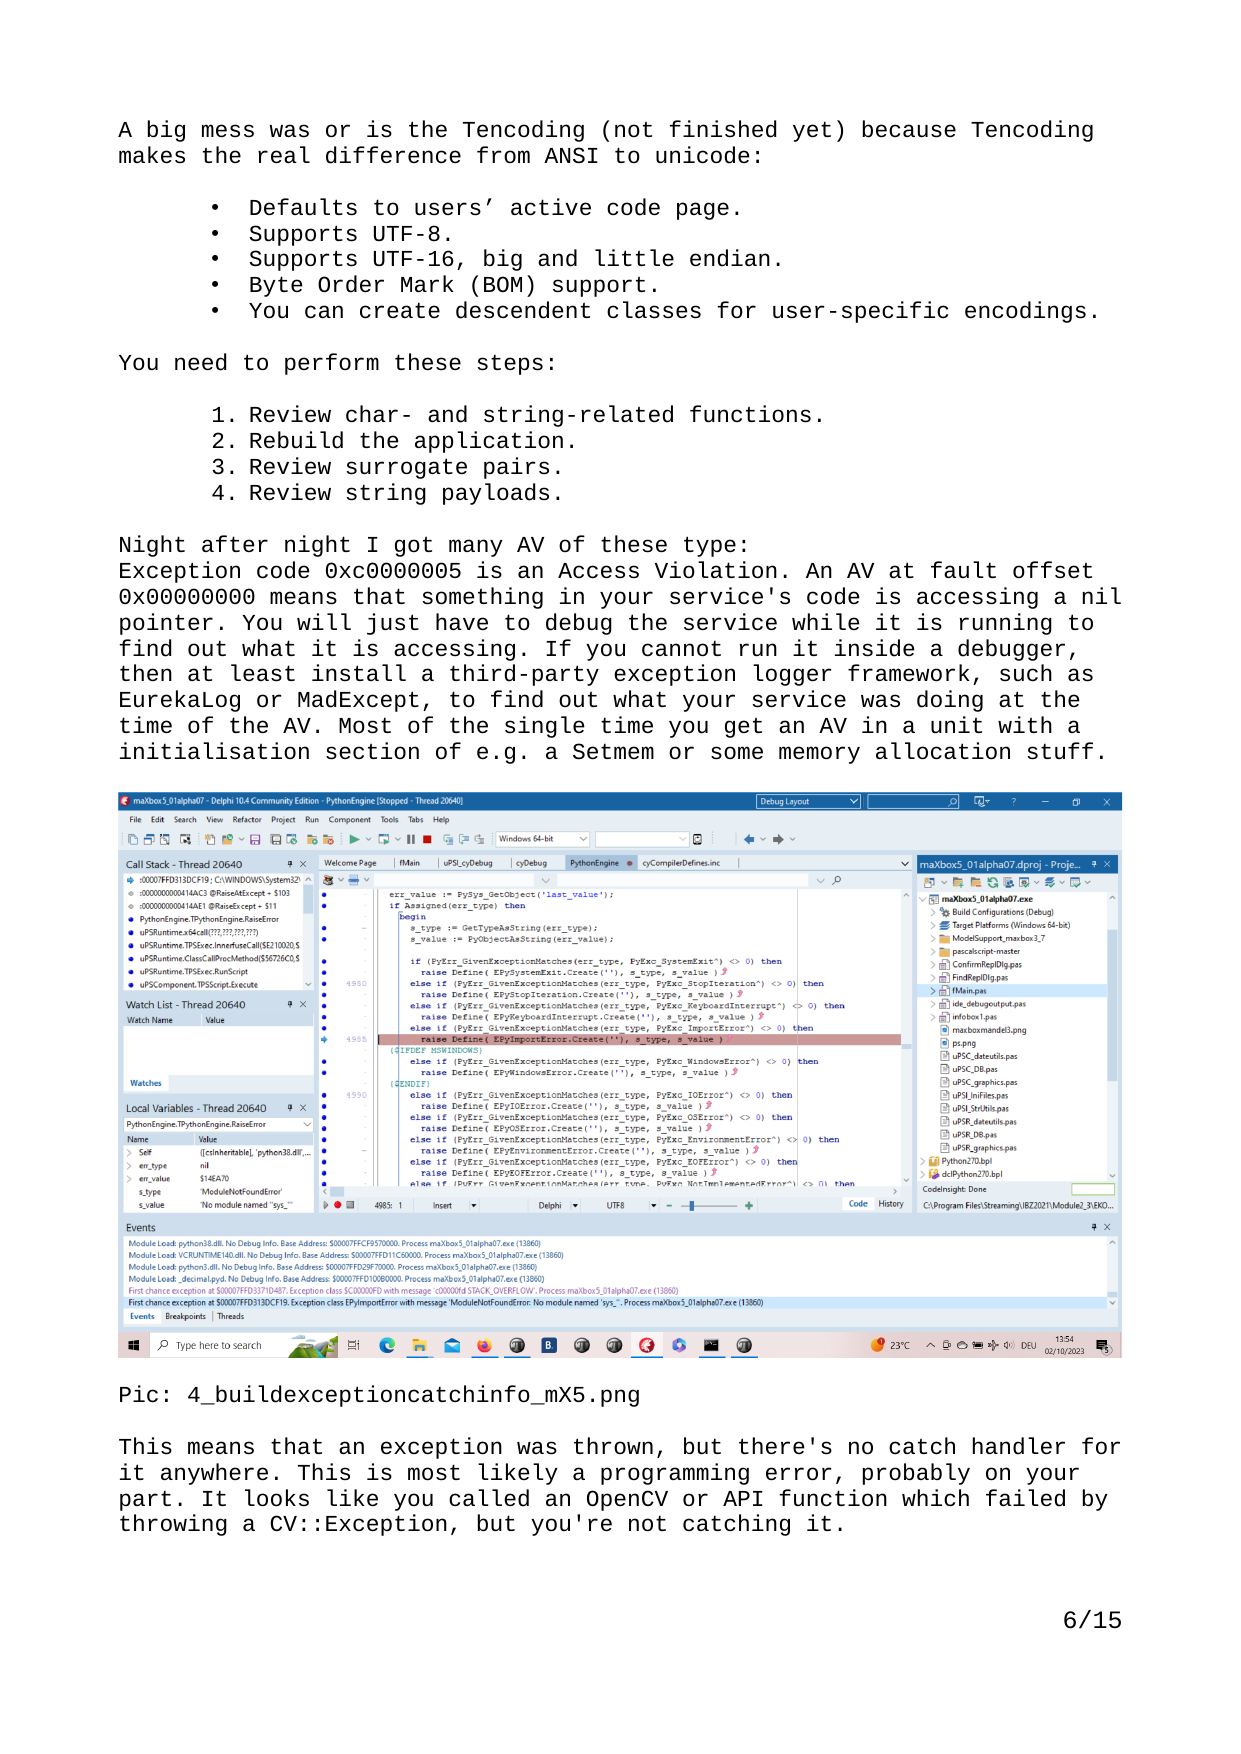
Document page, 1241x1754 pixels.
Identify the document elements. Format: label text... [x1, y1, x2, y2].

list You can create descendent classes for user-specific encodings. [211, 300, 1122, 326]
list Defaults to users’ active code page. [211, 196, 1122, 222]
list Review surrogate pairs. [211, 455, 1122, 481]
list Rebuild the application. [211, 429, 1122, 455]
list Review char- and string-related functions. [211, 403, 1122, 429]
text Pic: 4_buildexceptioncatchinfo_mX5.png [118, 1383, 1122, 1409]
list Review string payloads. [211, 481, 1122, 507]
text Exception code 0xc0000005 is an Access Violation. An AV at fault offset 0x00000000 means that something in your service's code is accessing a nil pointer. You will just have to debug the service while it is running to find out what it is accessing. If you cannot run it inside a debugger, then at least install a third-party exception logger framework, such as EurekaLog or MadExcept, to find out what your service was doing at the time of the AV. Most of the single time you get an AV in a unit with a initialisation section of e.g. a Setmem or some memory allocation stuff. [118, 559, 1122, 767]
text Night after night I got many AV of these type: [118, 533, 1122, 559]
list Supports UTF-16, big and little endian. [211, 248, 1122, 274]
list Supports UTF-8. [211, 222, 1122, 248]
picture [118, 792, 1123, 1358]
text A big mess was or is the Tencoding (not finished yet) because Tencoding makes the real difference from ANSI to unicode: [118, 118, 1122, 170]
text You need to perform these steps: [118, 352, 1122, 377]
text This means that an exception was thrown, but there's no catch handler for it anywhere. This is most likely a programming error, probably on your part. It looks like you called an OpenCV or API function which failed by throwing a CV::Exception, but you're not catching it. [118, 1435, 1122, 1539]
list Byte Order Mark (BOM) support. [211, 274, 1122, 300]
